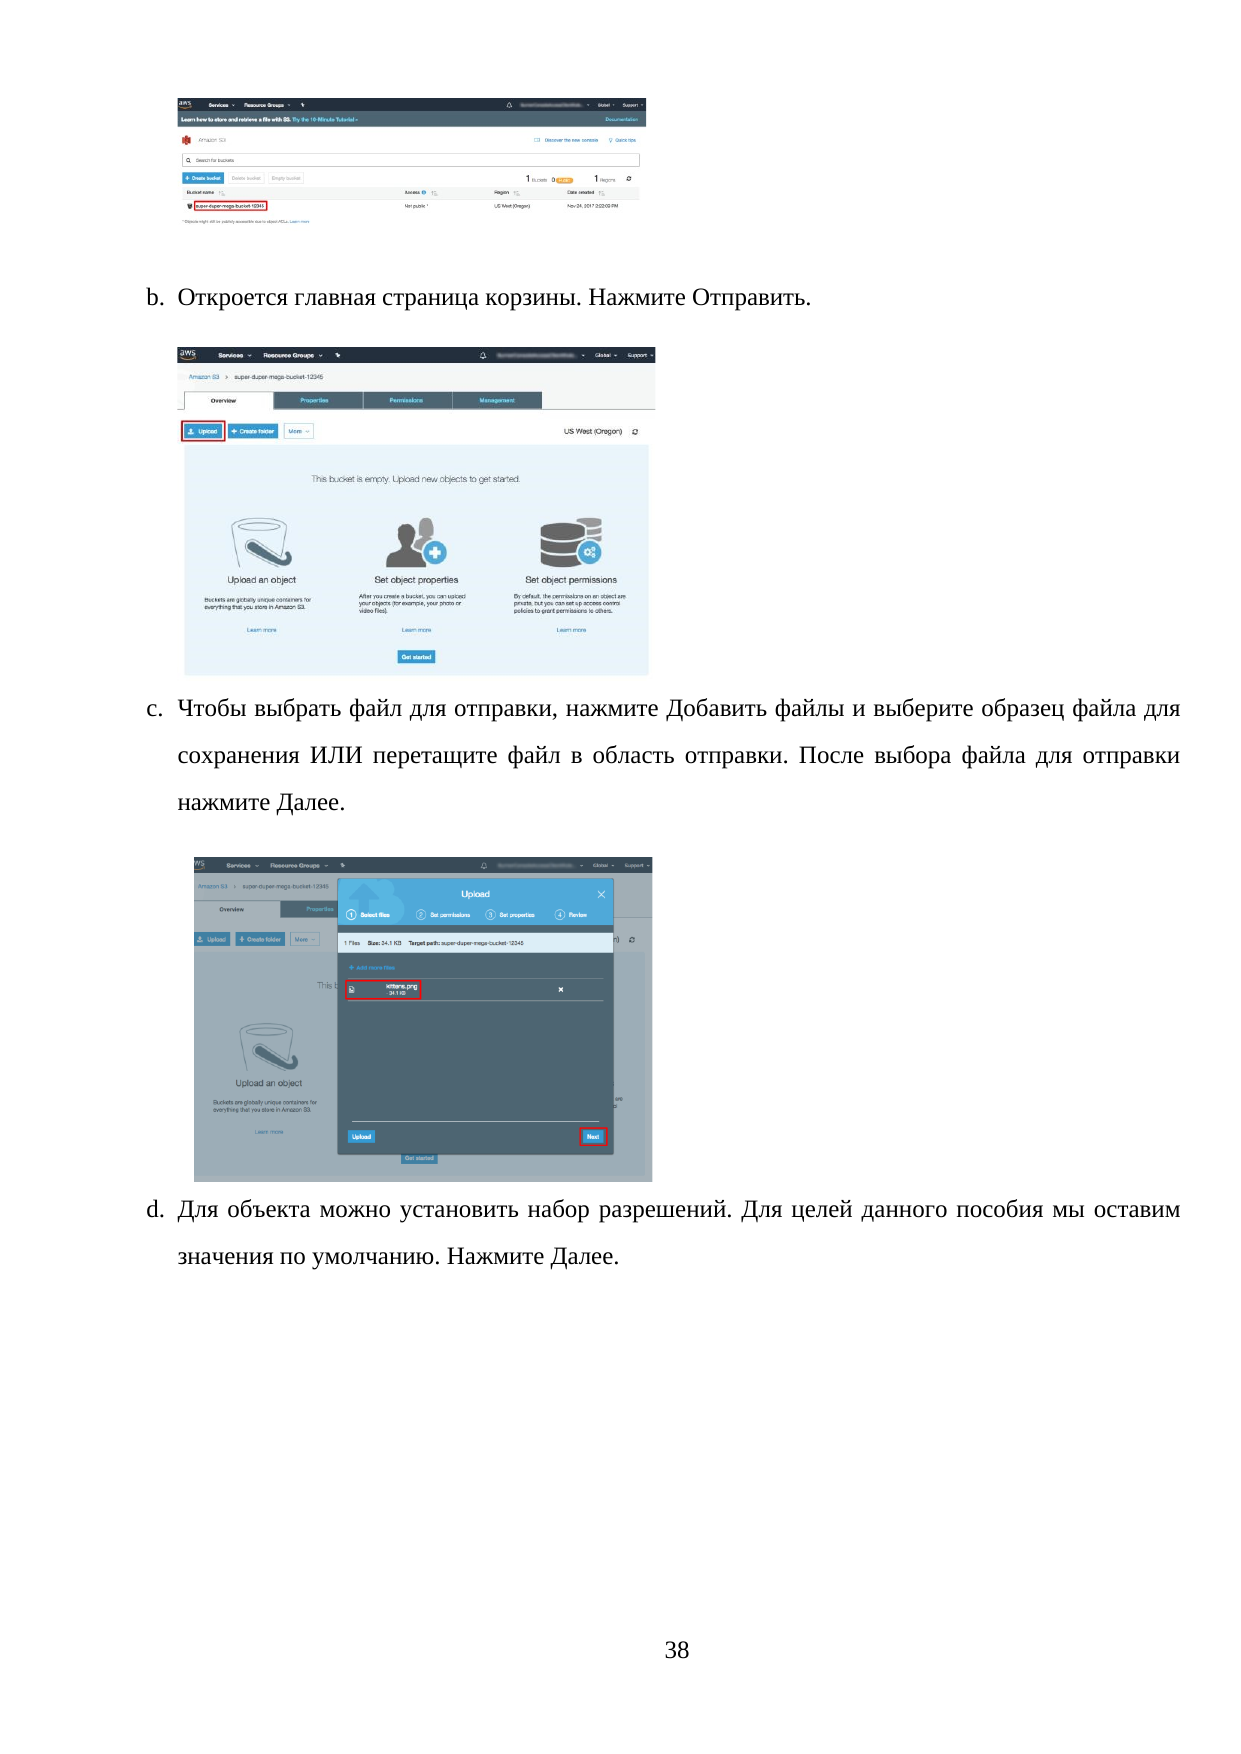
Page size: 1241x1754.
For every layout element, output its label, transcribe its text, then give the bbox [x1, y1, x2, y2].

list Для объекта можно установить набор разрешений. Для целей данного пособия мы оставим значения по умолчанию. Нажмите Далее. [146, 1194, 1182, 1270]
list Откроется главная страница корзины. Нажмите Отправить. [146, 282, 1182, 311]
list Чтобы выбрать файл для отправки, нажмите Добавить файлы и выберите образец файла для сохранения ИЛИ перетащите файл в область отправки. После выбора файла для отправки нажмите Далее. [146, 693, 1182, 816]
